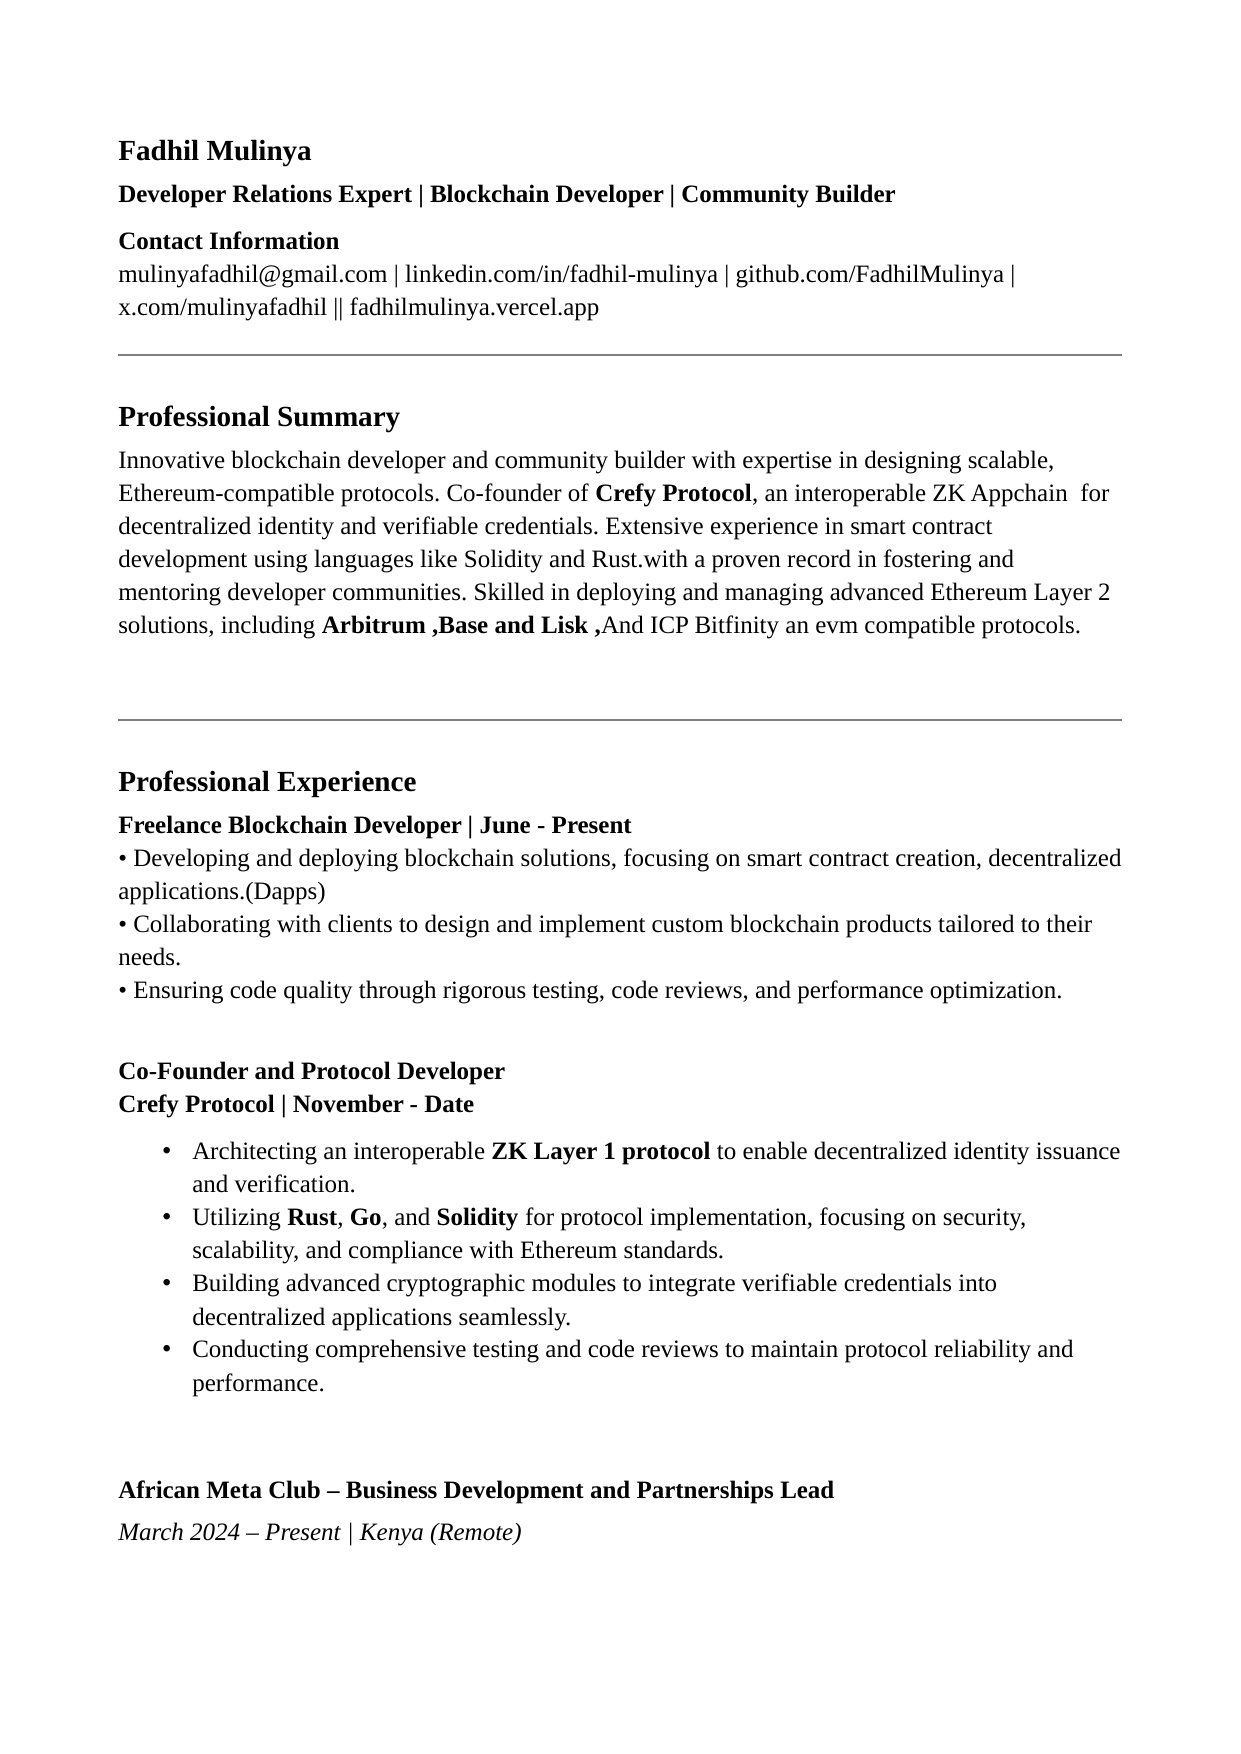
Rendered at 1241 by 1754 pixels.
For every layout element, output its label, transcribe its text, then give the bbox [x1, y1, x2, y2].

list Architecting an interoperable ZK Layer 1 protocol to enable decentralized identity issuance and verification. [162, 1136, 1122, 1198]
list Utilizing Rust, Go, and Solidity for protocol implementation, focusing on security, scalability, and compliance with Ethereum standards. [162, 1202, 1122, 1264]
subtitle Fadhil Mulinya [118, 133, 1122, 166]
text March 2024 – Present | Kenya (Remote) [118, 1517, 1122, 1545]
subtitle African Meta Club – Business Development and Partnerships Lead [118, 1475, 1122, 1504]
list Conducting comprehensive testing and code reviews to maintain protocol reliability and performance. [162, 1334, 1122, 1396]
list Building advanced cryptographic modules to integrate verifiable credentials into decentralized applications seamlessly. [162, 1268, 1122, 1330]
subtitle Professional Summary [118, 399, 1122, 432]
text Developer Relations Expert | Blockchain Developer | Community Builder [118, 179, 1122, 207]
text Co-Founder and Protocol Developer Crefy Protocol | November - Date [118, 1056, 1122, 1118]
text Freelance Blockchain Developer | June - Present • Developing and deploying blockchain solutions, focusing on smart contract creation, decentralized applications.(Dapps) • Collaborating with clients to design and implement custom blockchain products tailored to their needs. • Ensuring code quality through rigorous testing, code reviews, and performance optimization. [118, 810, 1122, 1037]
text Innovative blockchain developer and community builder with expertise in designing scalable, Ethereum-compatible protocols. Co-founder of Crefy Protocol, an interoperable ZK Appchain for decentralized identity and verifiable credentials. Extensive experience in smart contract development using languages like Solidity and Rust.with a proven record in fostering and mentoring developer communities. Skilled in deploying and managing advanced Ethereum Layer 2 solutions, including Arbitrum ,Base and Lisk ,And ICP Bitfinity an evm compatible protocols. [118, 445, 1122, 639]
text Contact Information mulinyafadhil@gmail.com | linkedin.com/in/fadhil-mulinya | github.com/FadhilMulinya | x.com/mulinyafadhil || fadhilmulinya.vercel.app [118, 226, 1122, 321]
subtitle Professional Experience [118, 764, 1122, 798]
